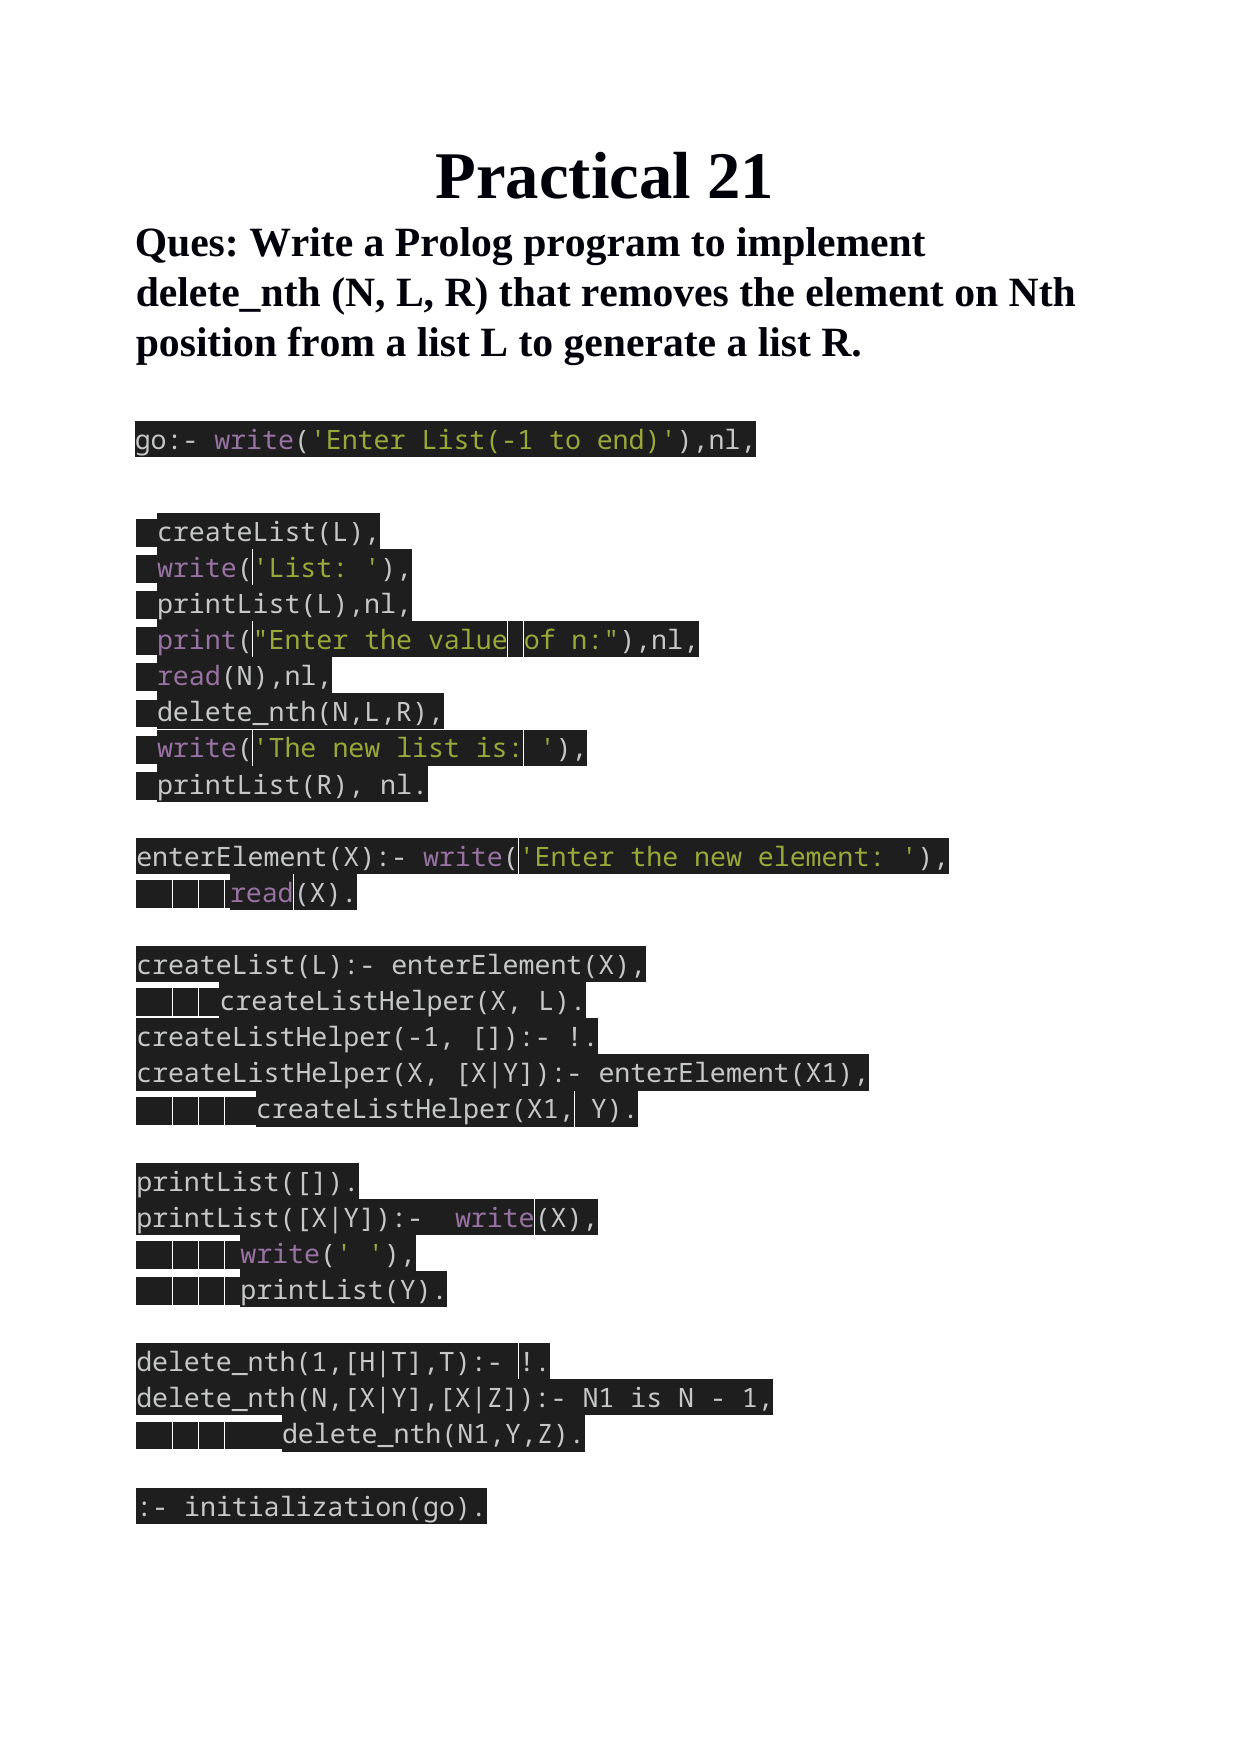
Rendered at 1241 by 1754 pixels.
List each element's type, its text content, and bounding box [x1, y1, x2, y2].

text print("Enter the value of n:"),nl, [136, 621, 1088, 657]
text delete_nth(N,L,R), [136, 693, 1088, 729]
text createListHelper(X, L). [136, 982, 1088, 1018]
text printList(L),nl, [136, 585, 1088, 621]
text write('List: '), [136, 549, 1088, 585]
text createList(L):- enterElement(X), [136, 946, 1088, 982]
text write(' '), [136, 1235, 1088, 1271]
text go:- write('Enter List(-1 to end)'),nl, [134, 421, 1088, 457]
text printList(Y). [136, 1271, 1088, 1307]
text delete_nth(N1,Y,Z). [136, 1415, 1088, 1452]
text delete_nth(N,[X|Y],[X|Z]):- N1 is N - 1, [136, 1379, 1088, 1415]
text createListHelper(X, [X|Y]):- enterElement(X1), [136, 1054, 1088, 1091]
text createList(L), [136, 513, 1088, 549]
text read(N),nl, [136, 657, 1088, 693]
text printList([]). [136, 1163, 1088, 1199]
text :- initialization(go). [136, 1487, 1088, 1524]
text printList([X|Y]):- write(X), [136, 1199, 1088, 1235]
subtitle Practical 21 [136, 136, 1074, 212]
text delete_nth(1,[H|T],T):- !. [136, 1343, 1088, 1379]
text createListHelper(X1, Y). [136, 1091, 1088, 1127]
text write('The new list is: '), [136, 729, 1088, 766]
text printList(R), nl. [136, 766, 1088, 802]
text read(X). [136, 874, 1088, 910]
text createListHelper(-1, []):- !. [136, 1018, 1088, 1054]
text Ques: Write a Prolog program to implement delete_nth (N, L, R) that removes the element on Nth position from a list L to generate a list R. [134, 218, 1088, 365]
text enterElement(X):- write('Enter the new element: '), [136, 838, 1088, 874]
